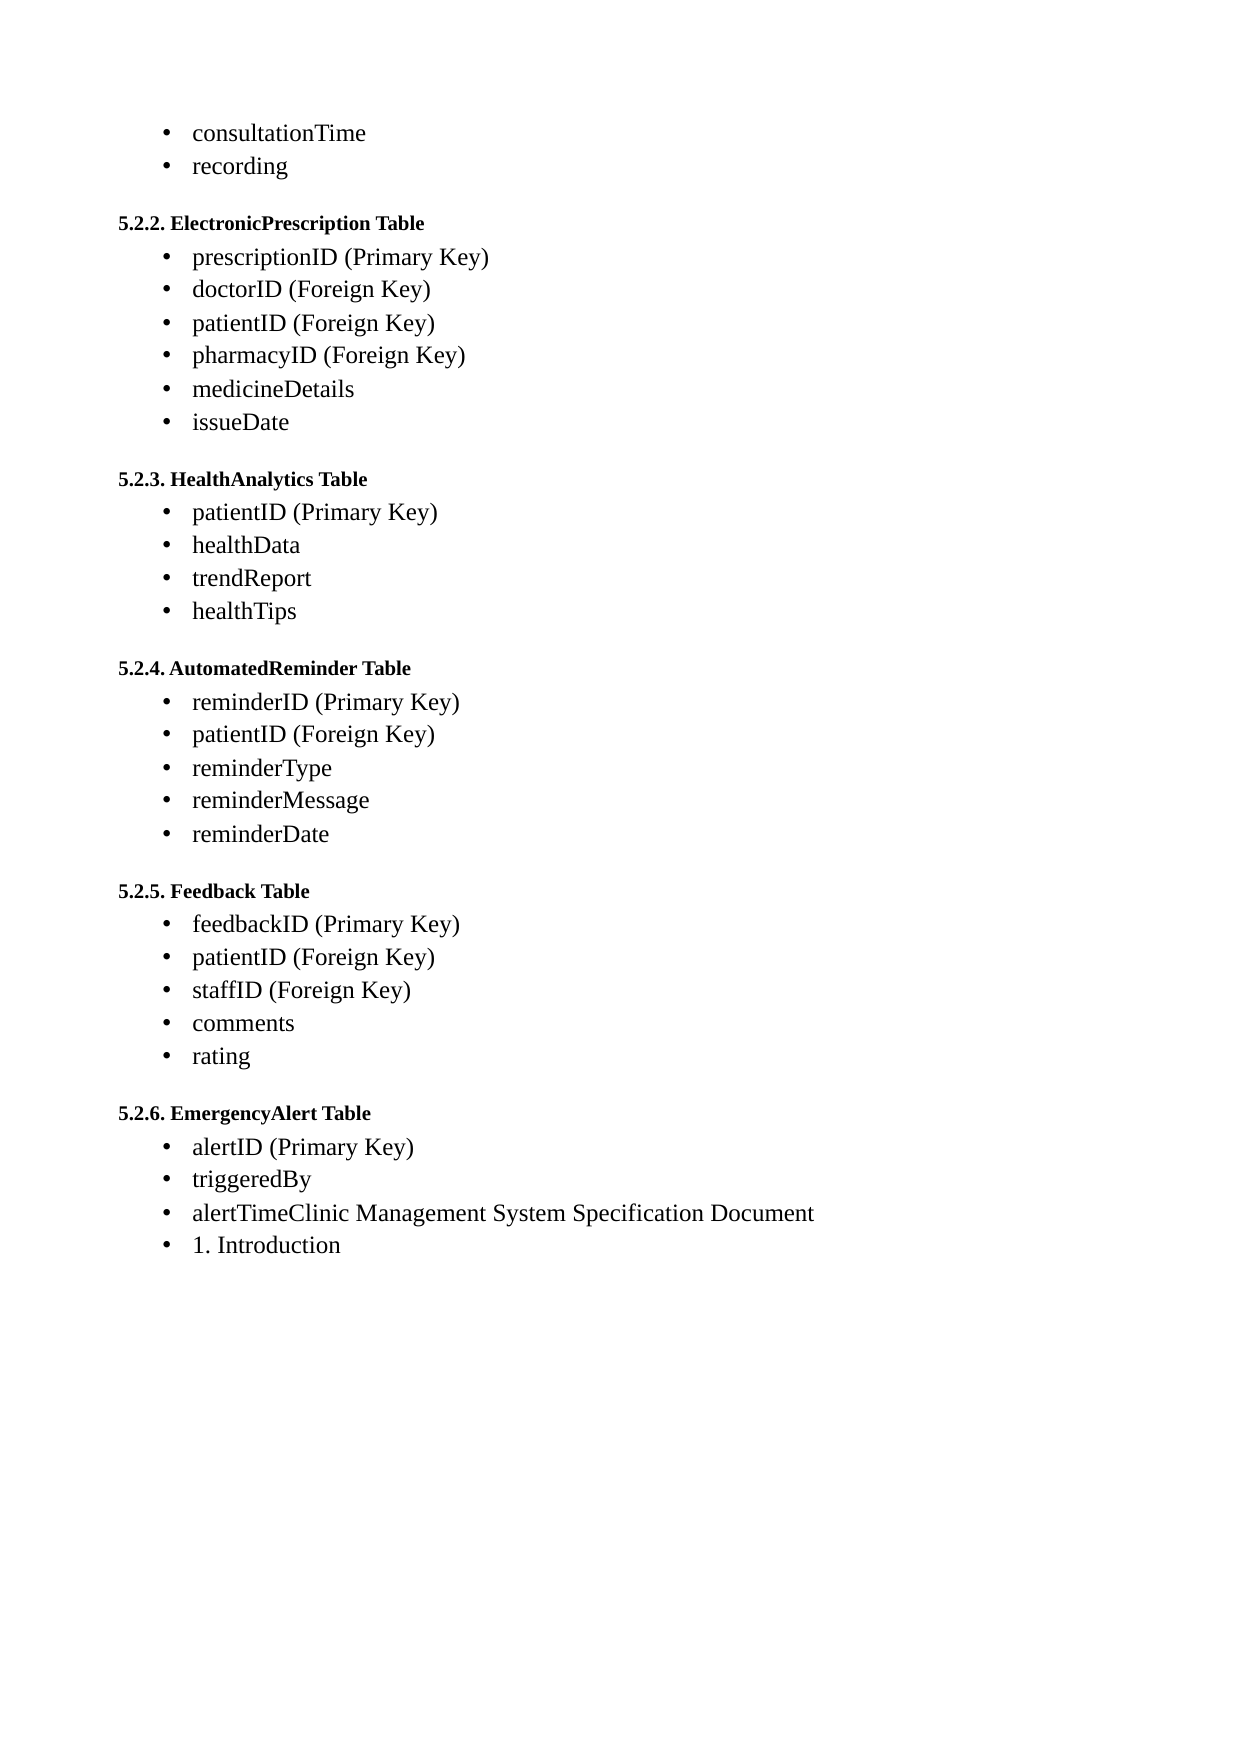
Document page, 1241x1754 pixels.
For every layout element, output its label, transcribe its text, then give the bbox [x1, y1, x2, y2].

list triggeredBy [162, 1164, 1122, 1193]
list reminderType [162, 753, 1122, 781]
list alertID (Primary Key) [162, 1132, 1122, 1160]
list rating [162, 1041, 1122, 1070]
list healthTips [162, 596, 1122, 625]
list reminderMessage [162, 786, 1122, 814]
subtitle 5.2.5. Feedback Table [118, 879, 1122, 903]
list patientID (Foreign Key) [162, 942, 1122, 971]
list doctorID (Foreign Key) [162, 274, 1122, 303]
list consultationTime [162, 118, 1122, 147]
list feedbackID (Primary Key) [162, 909, 1122, 938]
list prescriptionID (Primary Key) [162, 242, 1122, 270]
list comments [162, 1008, 1122, 1037]
list patientID (Foreign Key) [162, 308, 1122, 336]
list trendReport [162, 563, 1122, 592]
list reminderID (Primary Key) [162, 687, 1122, 715]
list medicineDetails [162, 374, 1122, 402]
list 1. Introduction [162, 1231, 1122, 1259]
list pharmacyID (Foreign Key) [162, 341, 1122, 369]
list reminderDate [162, 819, 1122, 847]
list issueDate [162, 407, 1122, 435]
subtitle 5.2.4. AutomatedReminder Table [118, 656, 1122, 680]
list alertTimeClinic Management System Specification Document [162, 1198, 1122, 1226]
list healthData [162, 530, 1122, 559]
list recording [162, 151, 1122, 180]
list staffID (Foreign Key) [162, 975, 1122, 1004]
list patientID (Foreign Key) [162, 719, 1122, 748]
list patientID (Primary Key) [162, 497, 1122, 526]
subtitle 5.2.3. HealthAnalytics Table [118, 467, 1122, 491]
subtitle 5.2.2. ElectronicPrescription Table [118, 211, 1122, 235]
subtitle 5.2.6. EmergencyAlert Table [118, 1101, 1122, 1125]
